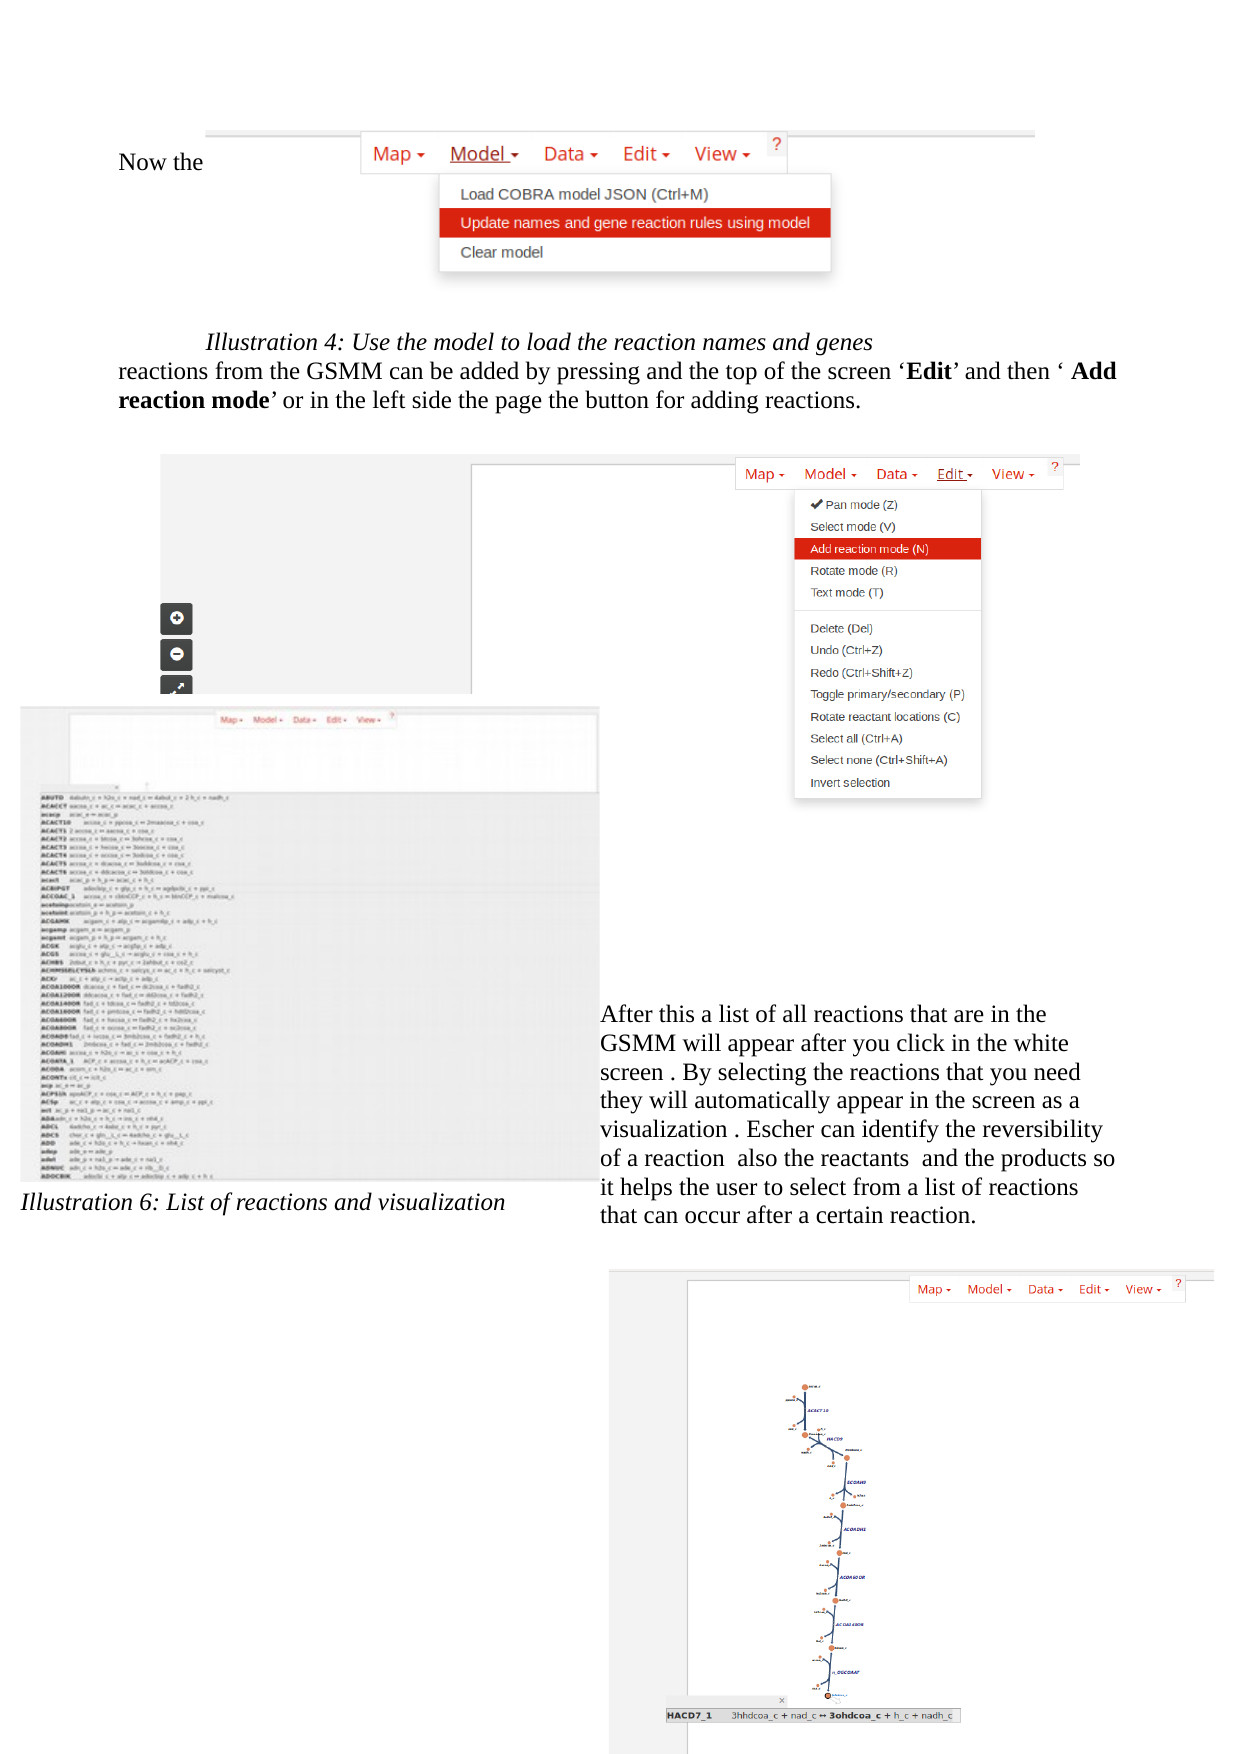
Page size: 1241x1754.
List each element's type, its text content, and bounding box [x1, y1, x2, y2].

picture [205, 130, 1035, 322]
text Illustration 4: Use the model to load the reaction names and genes [205, 322, 1035, 356]
text Illustration 5: Add reactions [600, 966, 1080, 999]
text After this a list of all reactions that are in the GSMM will appear after you click in the white screen . By selecting the reactions that you need they will automatically appear in the screen as a visualization . Escher can identify the reversibility of a reaction also the reactants and the products so it helps the user to select from a list of reactions that can occur after a certain reaction. [20, 471, 600, 706]
picture [608, 1269, 1215, 1754]
picture [20, 454, 1080, 1182]
text Illustration 6: List of reactions and visualization [20, 1182, 600, 1216]
text After this a list of all reactions that are in the GSMM will appear after you click in the white screen . By selecting the reactions that you need they will automatically appear in the screen as a visualization . Escher can identify the reversibility of a reaction also the reactants and the products so it helps the user to select from a list of reactions that can occur after a certain reaction. [118, 471, 1122, 1229]
text Now the reactions from the GSMM can be added by pressing and the top of the screen ‘Edit’ and then ‘ Add reaction mode’ or in the left side the page the button for adding reactions. [118, 147, 1122, 413]
